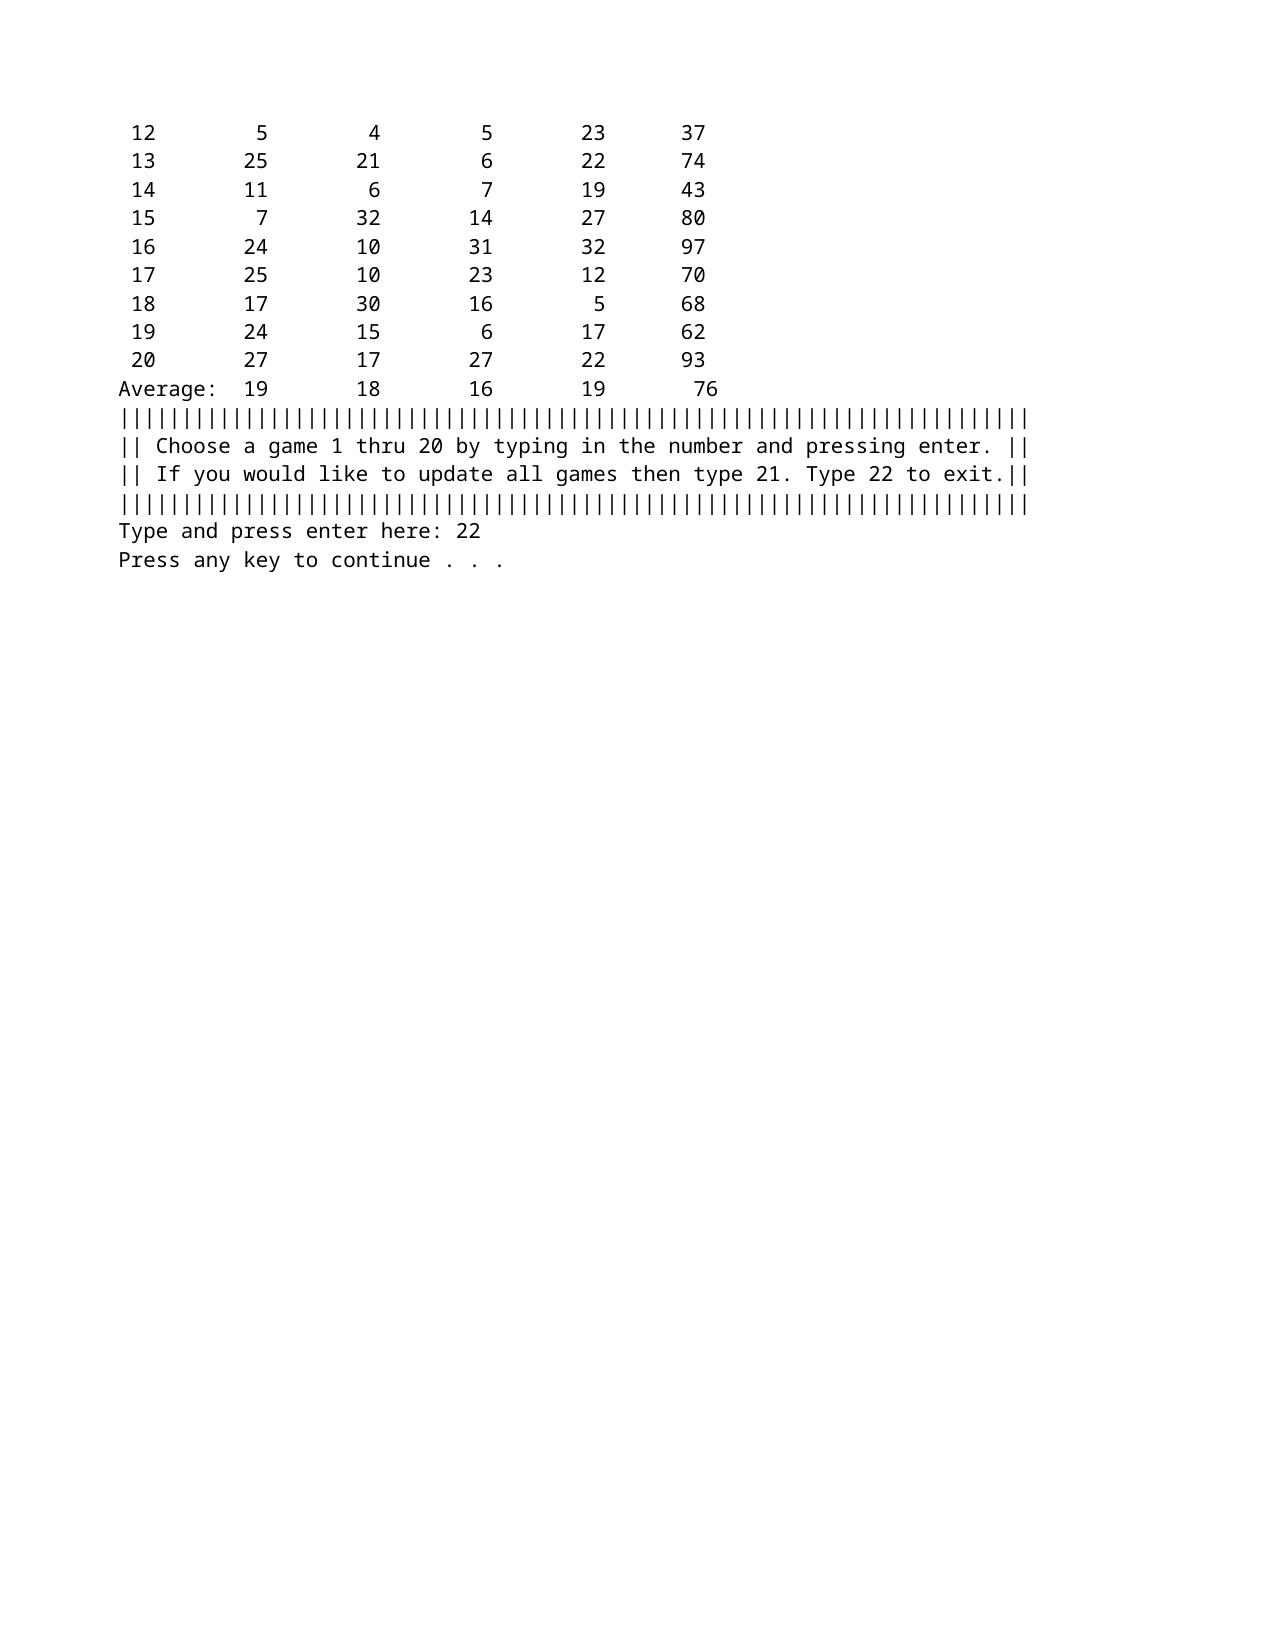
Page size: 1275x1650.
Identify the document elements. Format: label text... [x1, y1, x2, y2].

text 18 17 30 16 5 68 [118, 289, 1157, 317]
text 13 25 21 6 22 74 [118, 147, 1157, 175]
text 15 7 32 14 27 80 [118, 203, 1157, 232]
text Type and press enter here: 22 [118, 516, 1157, 545]
text 19 24 15 6 17 62 [118, 317, 1157, 346]
text ||||||||||||||||||||||||||||||||||||||||||||||||||||||||||||||||||||||||| [118, 488, 1157, 516]
text 12 5 4 5 23 37 [118, 118, 1157, 147]
text Average: 19 18 16 19 76 [118, 374, 1157, 402]
text 20 27 17 27 22 93 [118, 346, 1157, 374]
text || If you would like to update all games then type 21. Type 22 to exit.|| [118, 459, 1157, 488]
text 16 24 10 31 32 97 [118, 232, 1157, 260]
text Press any key to continue . . . [118, 545, 1157, 573]
text || Choose a game 1 thru 20 by typing in the number and pressing enter. || [118, 431, 1157, 459]
text 17 25 10 23 12 70 [118, 260, 1157, 289]
text 14 11 6 7 19 43 [118, 175, 1157, 203]
text ||||||||||||||||||||||||||||||||||||||||||||||||||||||||||||||||||||||||| [118, 402, 1157, 431]
